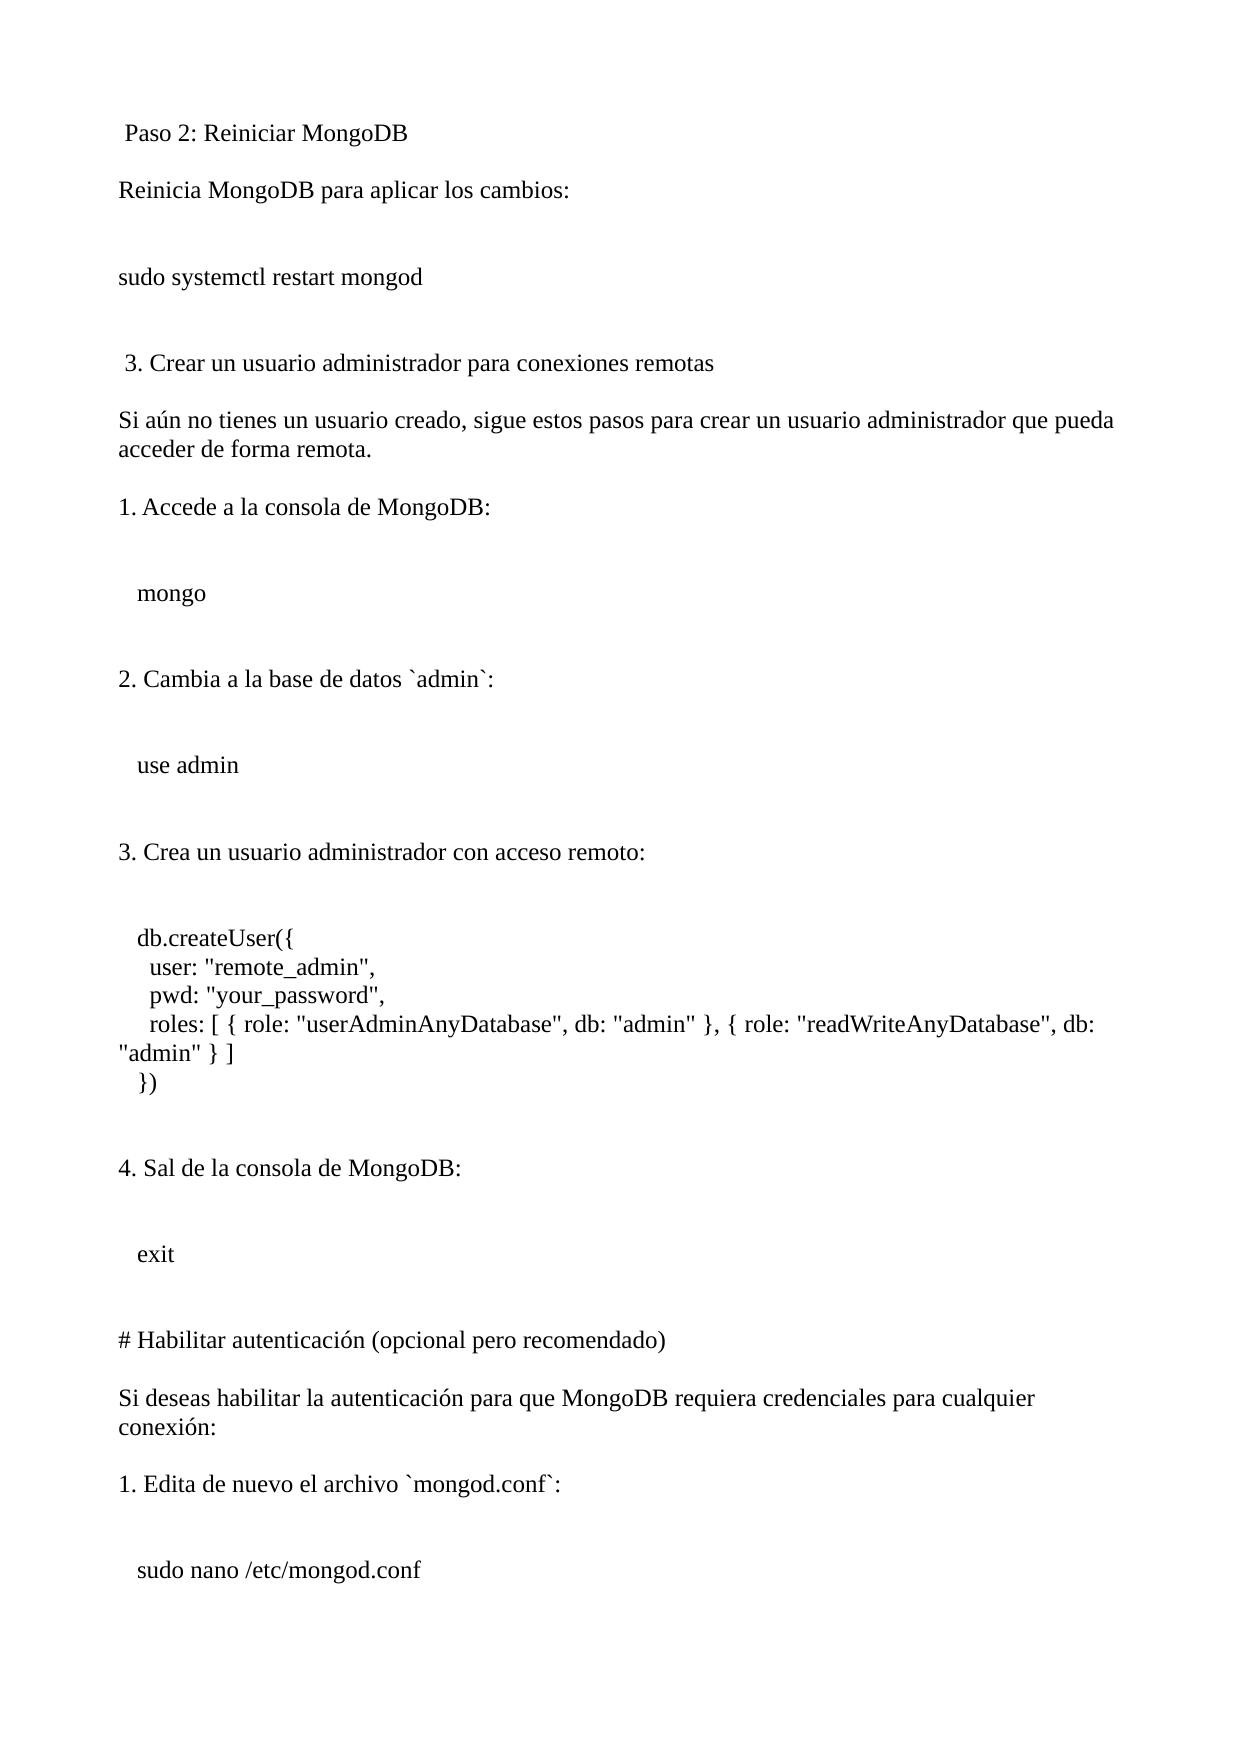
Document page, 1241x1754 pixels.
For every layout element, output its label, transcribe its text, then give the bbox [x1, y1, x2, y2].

text 1. Accede a la consola de MongoDB: [118, 492, 1122, 521]
text sudo nano /etc/mongod.conf [118, 1556, 1122, 1584]
text # Habilitar autenticación (opcional pero recomendado) [118, 1326, 1122, 1354]
text }) [118, 1067, 1122, 1096]
text 2. Cambia a la base de datos `admin`: [118, 664, 1122, 693]
text roles: [ { role: "userAdminAnyDatabase", db: "admin" }, { role: "readWriteAnyDatabase", db: "admin" } ] [118, 1009, 1122, 1067]
text user: "remote_admin", [118, 952, 1122, 981]
text Si deseas habilitar la autenticación para que MongoDB requiera credenciales para cualquier conexión: [118, 1383, 1122, 1441]
text Si aún no tienes un usuario creado, sigue estos pasos para crear un usuario administrador que pueda acceder de forma remota. [118, 406, 1122, 463]
text 4. Sal de la consola de MongoDB: [118, 1153, 1122, 1182]
text Reinicia MongoDB para aplicar los cambios: [118, 176, 1122, 204]
text sudo systemctl restart mongod [118, 262, 1122, 291]
text 3. Crea un usuario administrador con acceso remoto: [118, 837, 1122, 866]
text pwd: "your_password", [118, 981, 1122, 1009]
text Paso 2: Reiniciar MongoDB [118, 118, 1122, 147]
text exit [118, 1239, 1122, 1268]
text 3. Crear un usuario administrador para conexiones remotas [118, 348, 1122, 377]
text mongo [118, 578, 1122, 607]
text db.createUser({ [118, 923, 1122, 952]
text 1. Edita de nuevo el archivo `mongod.conf`: [118, 1469, 1122, 1498]
text use admin [118, 751, 1122, 779]
